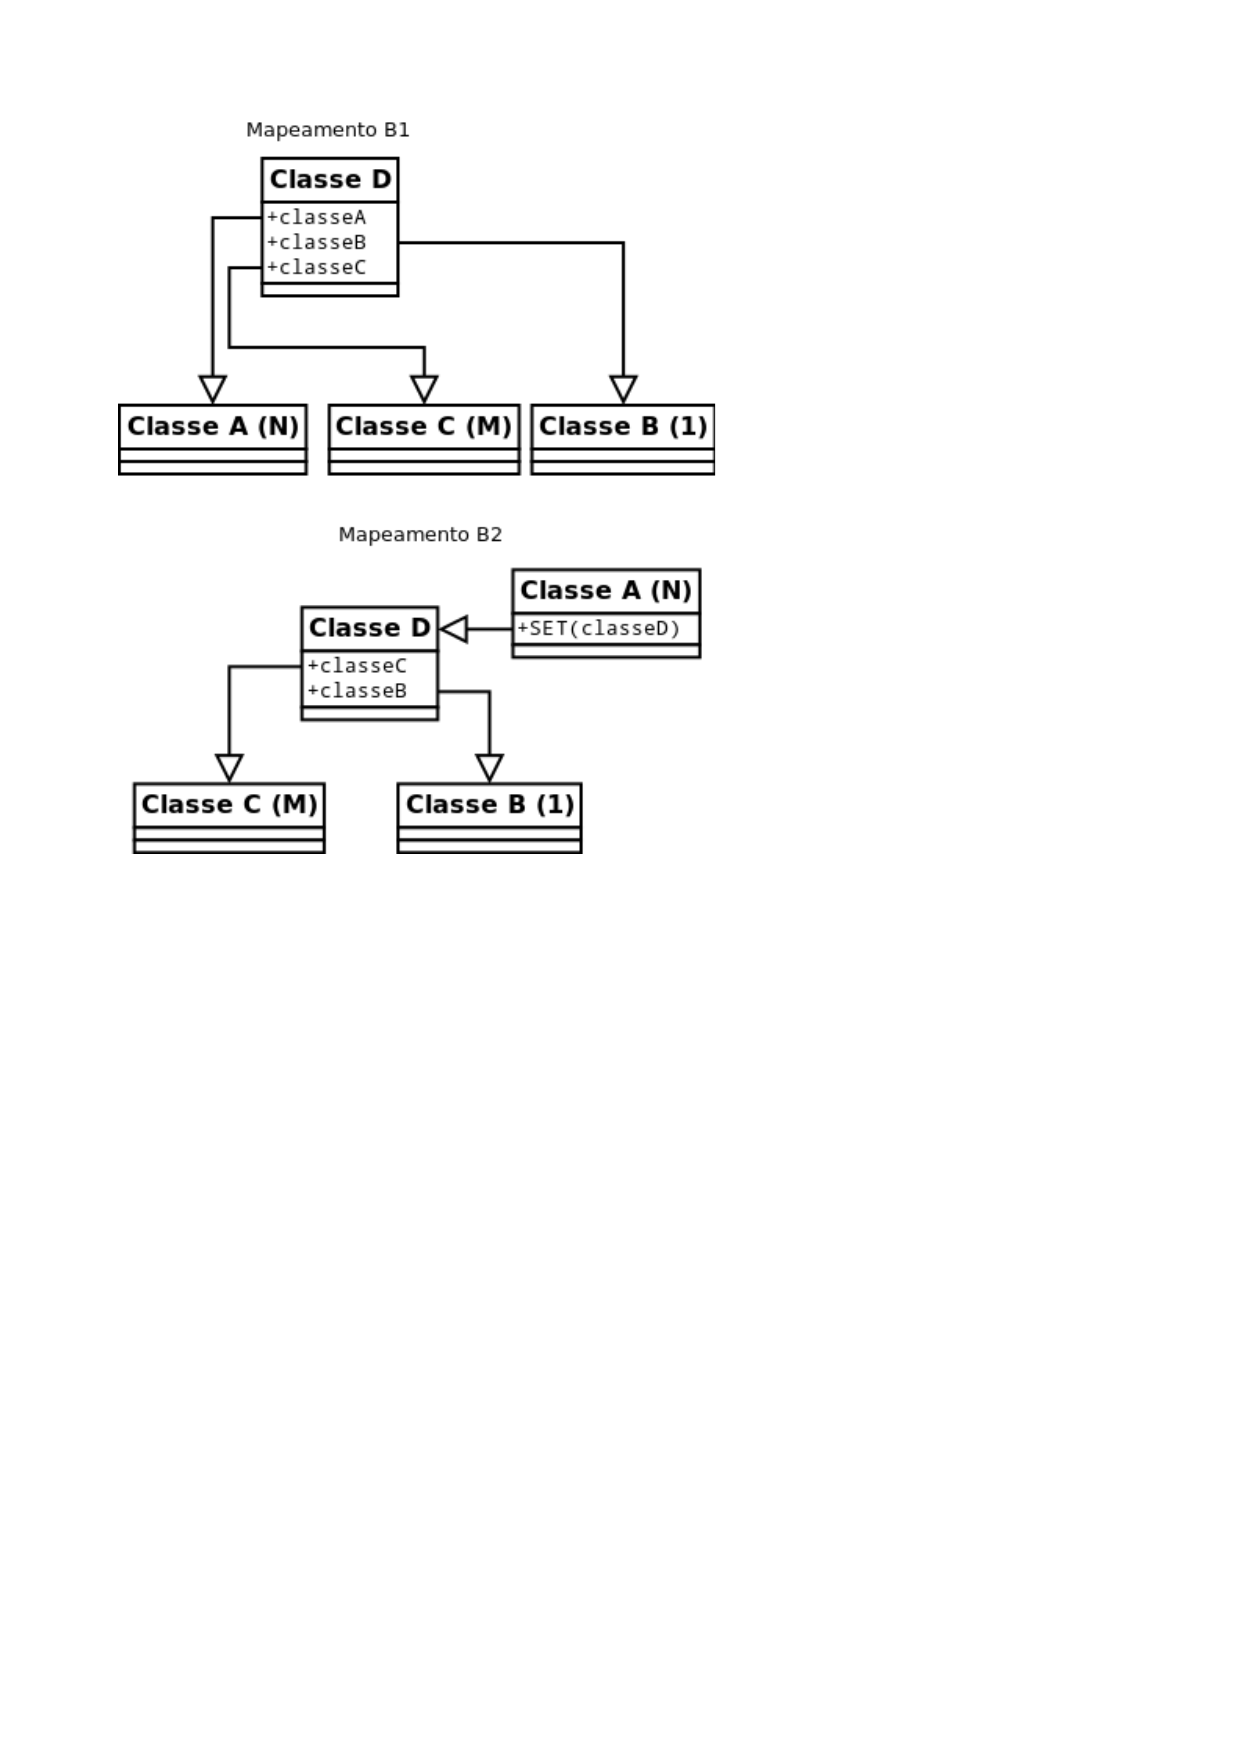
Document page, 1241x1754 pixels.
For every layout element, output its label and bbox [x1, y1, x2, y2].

picture [118, 118, 715, 854]
